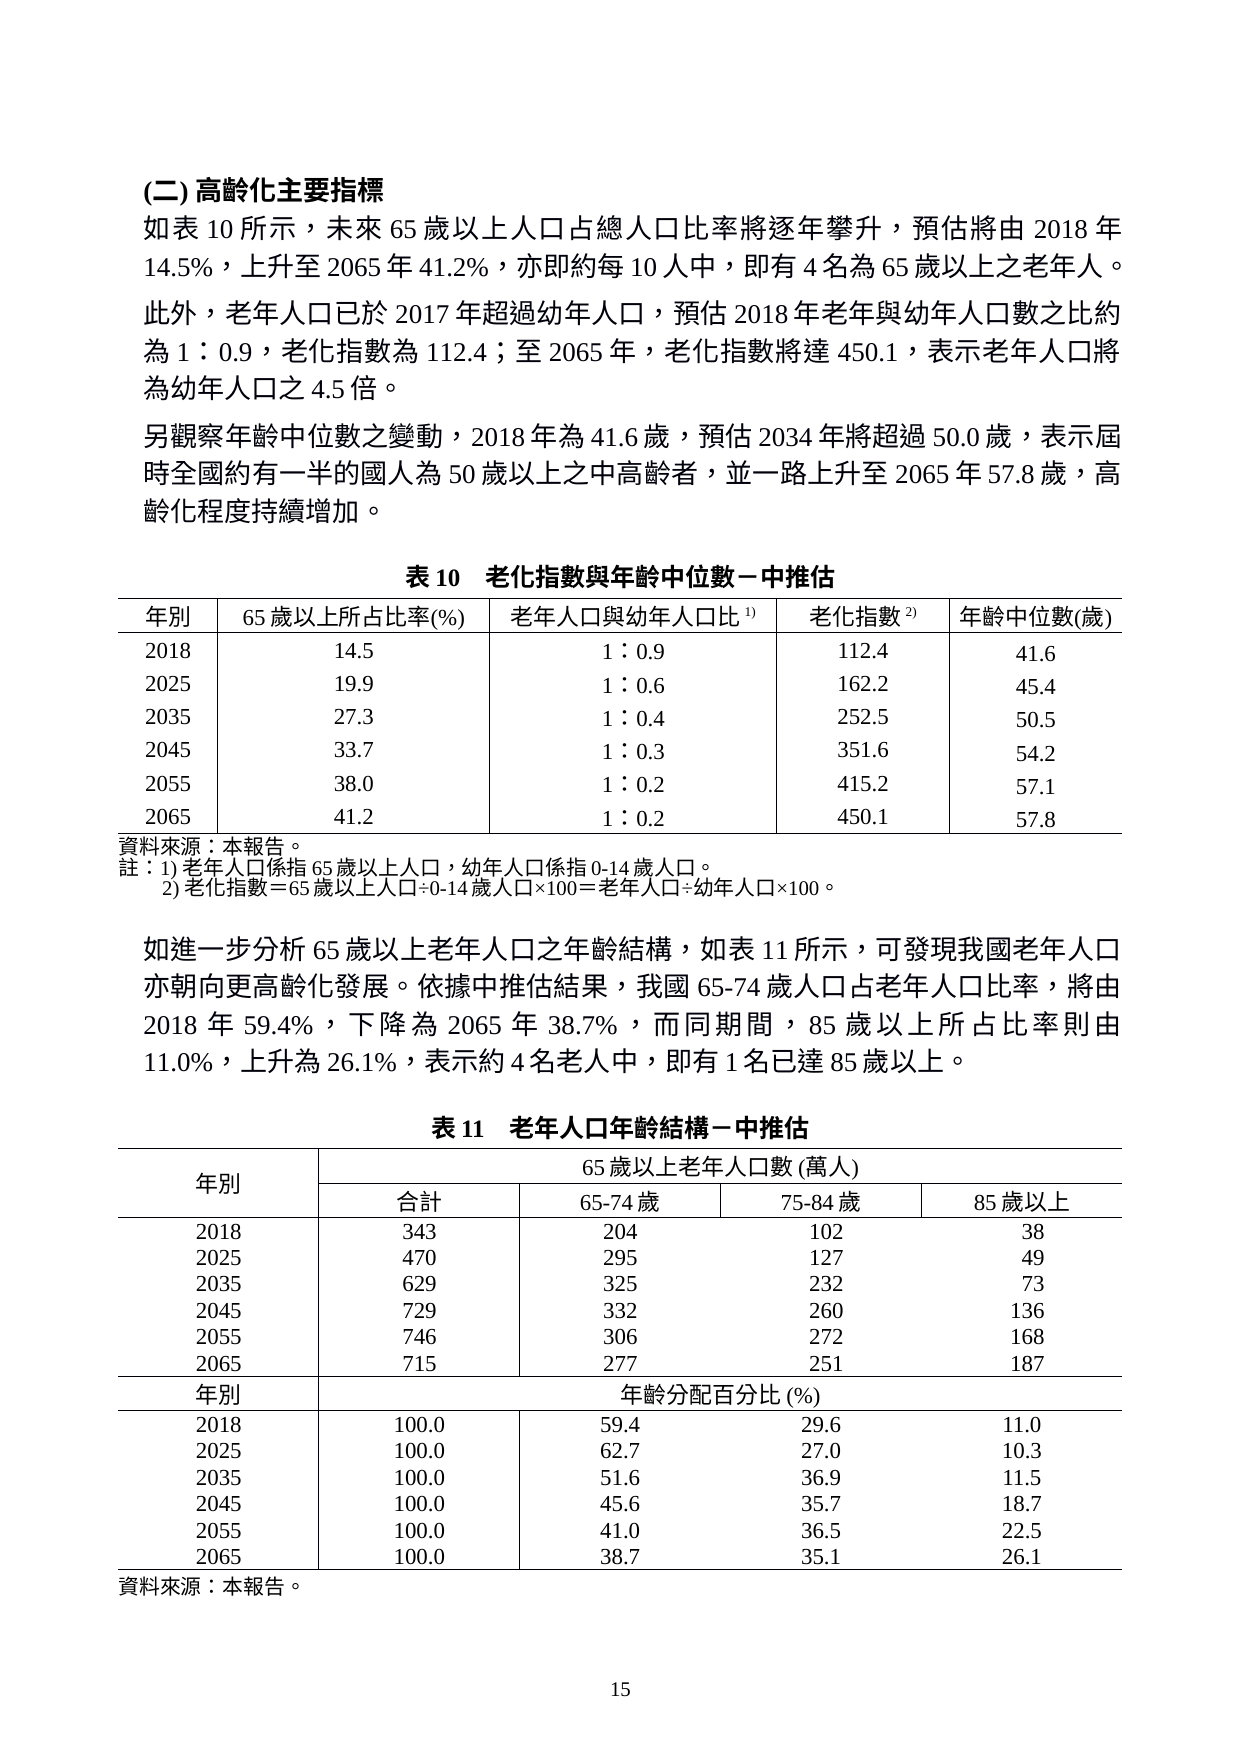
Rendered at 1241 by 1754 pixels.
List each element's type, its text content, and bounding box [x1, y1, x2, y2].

table_cell 2035 [118, 1464, 318, 1490]
table_cell 62.7 [520, 1438, 720, 1464]
text 表11 老年人口年齡結構－中推估 [118, 1108, 1122, 1144]
table_cell 合計 [319, 1184, 519, 1217]
table_cell 26.1 [921, 1543, 1122, 1569]
table_cell 2065 [118, 1543, 318, 1569]
table_cell 41.6 [950, 633, 1122, 666]
table_cell 36.9 [720, 1464, 921, 1490]
table_cell 729 [319, 1297, 519, 1323]
table_cell 14.5 [218, 633, 489, 666]
table_cell 295 [520, 1244, 720, 1271]
table_cell 35.7 [720, 1490, 921, 1517]
table_cell 232 [720, 1271, 921, 1297]
table_cell 2018 [118, 1218, 318, 1244]
table_cell 2065 [118, 1350, 318, 1376]
table_cell 65-74歲 [520, 1184, 720, 1217]
table_cell 127 [720, 1244, 921, 1271]
table_cell 187 [921, 1350, 1122, 1376]
table_cell 252.5 [777, 700, 949, 733]
table_cell 22.5 [921, 1517, 1122, 1543]
table_header 年別 [118, 599, 217, 632]
table_cell 2065 [118, 799, 217, 833]
table_cell 85歲以上 [922, 1184, 1122, 1217]
text 如表10所示，未來65歲以上人口占總人口比率將逐年攀升，預估將由2018年14.5%，上升至2065年41.2%，亦即約每10人中，即有4名為65歲以上之老年人。 [143, 209, 1122, 284]
table_cell 2035 [118, 1271, 318, 1297]
table_cell 2025 [118, 1438, 318, 1464]
table_cell 100.0 [319, 1411, 519, 1438]
table_cell 49 [921, 1244, 1122, 1271]
table_cell 38.0 [218, 766, 489, 799]
table_cell 27.3 [218, 700, 489, 733]
table_cell 2018 [118, 1411, 318, 1438]
table_header 老化指數2) [777, 599, 949, 632]
text 如進一步分析65歲以上老年人口之年齡結構，如表11所示，可發現我國老年人口亦朝向更高齡化發展。依據中推估結果，我國65-74歲人口占老年人口比率，將由2018年59.4%，下降為2065年38.7%，而同期間，85歲以上所占比率則由11.0%，上升為26.1%，表示約4名老人中，即有1名已達85歲以上。 [143, 929, 1122, 1079]
table_cell 260 [720, 1297, 921, 1323]
table_cell 1：0.9 [490, 633, 776, 666]
table_cell 45.6 [520, 1490, 720, 1517]
table_cell 33.7 [218, 733, 489, 766]
table_cell 100.0 [319, 1490, 519, 1517]
table_cell 2018 [118, 633, 217, 666]
text 資料來源：本報告。 [118, 1574, 1122, 1599]
table_cell 1：0.2 [490, 766, 776, 799]
table_cell 75-84歲 [721, 1184, 921, 1217]
table_cell 年齡分配百分比 (%) [319, 1377, 1122, 1410]
table_cell 38 [921, 1218, 1122, 1244]
table_cell 36.5 [720, 1517, 921, 1543]
table_cell 306 [520, 1323, 720, 1349]
table_cell 2035 [118, 700, 217, 733]
text 另觀察年齡中位數之變動，2018年為41.6歲，預估2034年將超過50.0歲，表示屆時全國約有一半的國人為50歲以上之中高齡者，並一路上升至2065年57.8歲，高齡化程度持續增加。 [143, 416, 1122, 529]
text (二) 高齡化主要指標 [143, 165, 1122, 209]
table_cell 332 [520, 1297, 720, 1323]
table_cell 57.8 [950, 799, 1122, 833]
table_cell 168 [921, 1323, 1122, 1349]
table_cell 41.2 [218, 799, 489, 833]
table_cell 450.1 [777, 799, 949, 833]
table_cell 11.5 [921, 1464, 1122, 1490]
table_cell 2055 [118, 766, 217, 799]
table_cell 251 [720, 1350, 921, 1376]
table_cell 715 [319, 1350, 519, 1376]
text 表10 老化指數與年齡中位數－中推估 [118, 558, 1122, 594]
table_cell 112.4 [777, 633, 949, 666]
table_cell 19.9 [218, 666, 489, 700]
table_cell 2055 [118, 1323, 318, 1349]
table_header 65歲以上老年人口數 (萬人) [319, 1149, 1122, 1182]
table_cell 272 [720, 1323, 921, 1349]
table_header 年別 [118, 1149, 318, 1217]
table_cell 41.0 [520, 1517, 720, 1543]
table_cell 50.5 [950, 700, 1122, 733]
table_cell 54.2 [950, 733, 1122, 766]
table_cell 325 [520, 1271, 720, 1297]
table_cell 51.6 [520, 1464, 720, 1490]
table_cell 2045 [118, 733, 217, 766]
table_cell 351.6 [777, 733, 949, 766]
table_cell 2055 [118, 1517, 318, 1543]
table_cell 27.0 [720, 1438, 921, 1464]
table_cell 136 [921, 1297, 1122, 1323]
table_cell 2045 [118, 1490, 318, 1517]
table_cell 277 [520, 1350, 720, 1376]
table_cell 2045 [118, 1297, 318, 1323]
table_cell 470 [319, 1244, 519, 1271]
text 註：1) 老年人口係指65歲以上人口，幼年人口係指0-14歲人口。 [118, 858, 1122, 879]
text 此外，老年人口已於2017年超過幼年人口，預估2018年老年與幼年人口數之比約為1：0.9，老化指數為112.4；至2065年，老化指數將達450.1，表示老年人口將為幼年人口之4.5倍。 [143, 294, 1122, 406]
table_cell 11.0 [921, 1411, 1122, 1438]
table_cell 102 [720, 1218, 921, 1244]
table_cell 100.0 [319, 1543, 519, 1569]
table_cell 35.1 [720, 1543, 921, 1569]
table_cell 343 [319, 1218, 519, 1244]
table_cell 57.1 [950, 766, 1122, 799]
table_cell 415.2 [777, 766, 949, 799]
table_cell 2025 [118, 666, 217, 700]
table_cell 29.6 [720, 1411, 921, 1438]
table_header 65歲以上所占比率(%) [218, 599, 489, 632]
table_cell 10.3 [921, 1438, 1122, 1464]
table_header 年齡中位數(歲) [950, 599, 1122, 632]
table_cell 38.7 [520, 1543, 720, 1569]
table_cell 100.0 [319, 1517, 519, 1543]
table_cell 746 [319, 1323, 519, 1349]
table_cell 100.0 [319, 1464, 519, 1490]
table_cell 1：0.4 [490, 700, 776, 733]
table_cell 162.2 [777, 666, 949, 700]
text 資料來源：本報告。 [118, 837, 1122, 858]
text 2) 老化指數＝65歲以上人口÷0-14歲人口×100＝老年人口÷幼年人口×100。 [162, 879, 1122, 900]
table_cell 1：0.2 [490, 799, 776, 833]
table_cell 73 [921, 1271, 1122, 1297]
table_cell 年別 [118, 1377, 318, 1410]
table_cell 1：0.3 [490, 733, 776, 766]
table_cell 100.0 [319, 1438, 519, 1464]
table_header 老年人口與幼年人口比1) [490, 599, 776, 632]
table_cell 45.4 [950, 666, 1122, 700]
table_cell 2025 [118, 1244, 318, 1271]
table_cell 629 [319, 1271, 519, 1297]
table_cell 18.7 [921, 1490, 1122, 1517]
table_cell 59.4 [520, 1411, 720, 1438]
table_cell 1：0.6 [490, 666, 776, 700]
table_cell 204 [520, 1218, 720, 1244]
